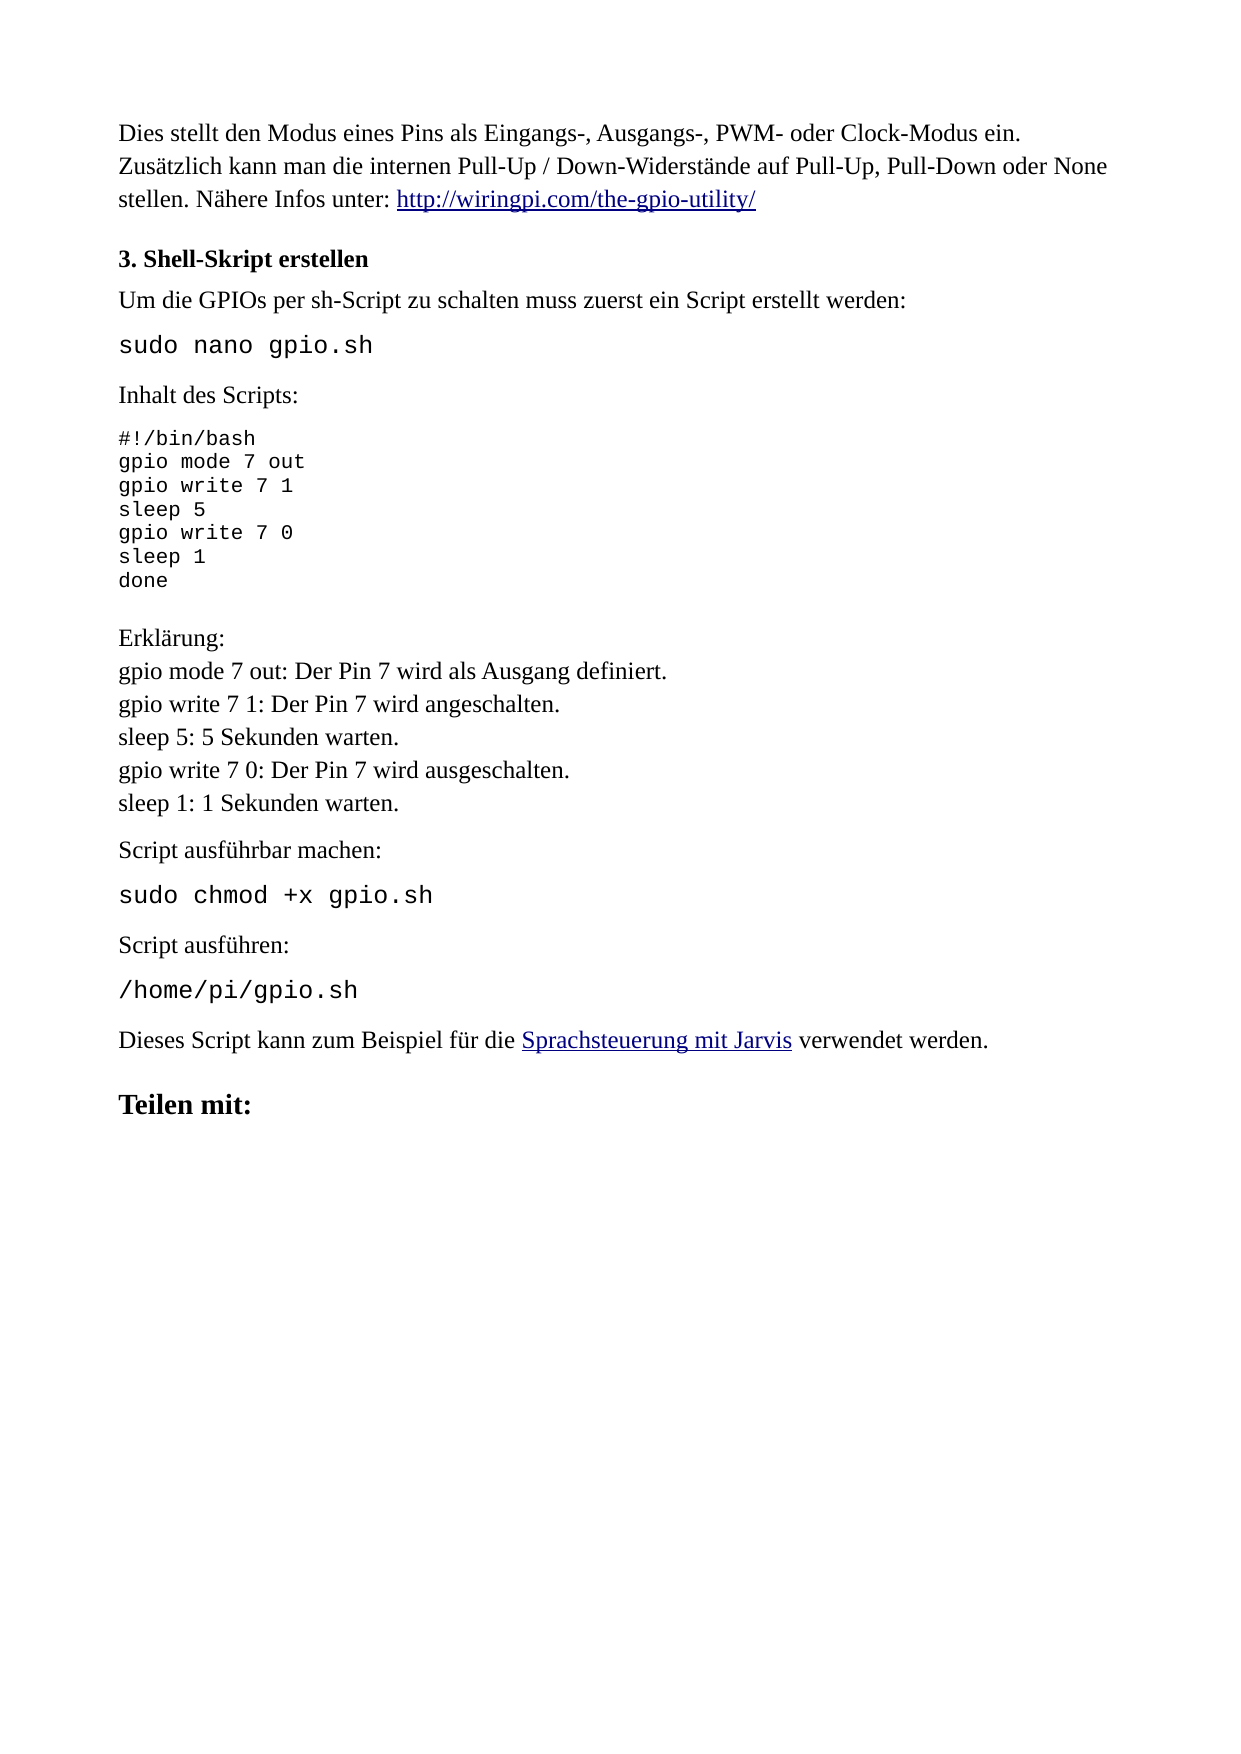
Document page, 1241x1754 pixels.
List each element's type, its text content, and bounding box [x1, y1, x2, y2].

subtitle 3. Shell-Skript erstellen [118, 244, 1122, 273]
text sleep 5 [118, 499, 1122, 522]
text sudo nano gpio.sh [118, 333, 1122, 361]
text Dieses Script kann zum Beispiel für die Sprachsteuerung mit Jarvis verwendet werden. [118, 1025, 1122, 1054]
text Script ausführbar machen: [118, 836, 1122, 864]
text Script ausführen: [118, 930, 1122, 959]
subtitle Teilen mit: [118, 1087, 1122, 1121]
text gpio write 7 1 [118, 475, 1122, 499]
text gpio mode 7 out [118, 451, 1122, 475]
text gpio write 7 0 [118, 522, 1122, 546]
text #!/bin/bash [118, 428, 1122, 451]
text sudo chmod +x gpio.sh [118, 883, 1122, 911]
text Dies stellt den Modus eines Pins als Eingangs-, Ausgangs-, PWM- oder Clock-Modus ein. Zusätzlich kann man die internen Pull-Up / Down-Widerstände auf Pull-Up, Pull-Down oder None stellen. Nähere Infos unter: http://wiringpi.com/the-gpio-utility/ [118, 118, 1122, 213]
text Erklärung: gpio mode 7 out: Der Pin 7 wird als Ausgang definiert. gpio write 7 1: Der Pin 7 wird angeschalten. sleep 5: 5 Sekunden warten. gpio write 7 0: Der Pin 7 wird ausgeschalten. sleep 1: 1 Sekunden warten. [118, 623, 1122, 817]
text sleep 1 [118, 546, 1122, 570]
text done [118, 570, 1122, 593]
text /home/pi/gpio.sh [118, 978, 1122, 1006]
text Um die GPIOs per sh-Script zu schalten muss zuerst ein Script erstellt werden: [118, 286, 1122, 314]
text Inhalt des Scripts: [118, 380, 1122, 409]
